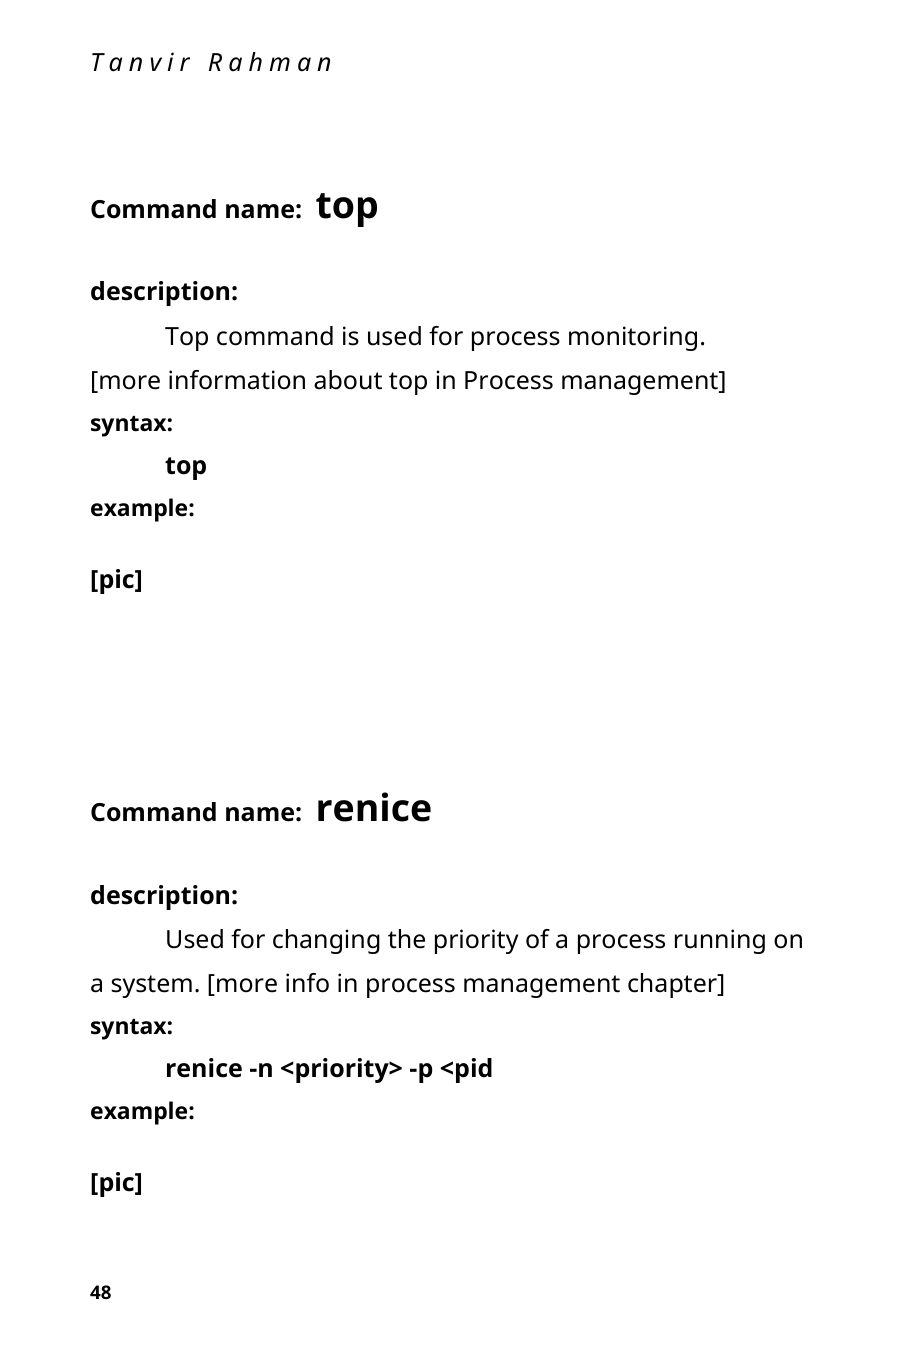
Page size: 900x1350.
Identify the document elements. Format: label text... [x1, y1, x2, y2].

text syntax: [90, 407, 810, 438]
text [pic] [90, 1165, 810, 1199]
text description: [90, 877, 810, 911]
text example: [90, 492, 810, 523]
text Used for changing the priority of a process running on a system. [more info in process management chapter] [90, 922, 810, 1000]
text Top command is used for process monitoring. [90, 318, 810, 352]
text renice -n <priority> -p <pid [90, 1051, 810, 1085]
text description: [90, 274, 810, 308]
text [more information about top in Process management] [90, 362, 810, 397]
text syntax: [90, 1010, 810, 1041]
text top [90, 447, 810, 481]
text Command name: top [90, 178, 810, 229]
text [pic] [90, 561, 810, 596]
text example: [90, 1095, 810, 1126]
text Command name: renice [90, 782, 810, 833]
